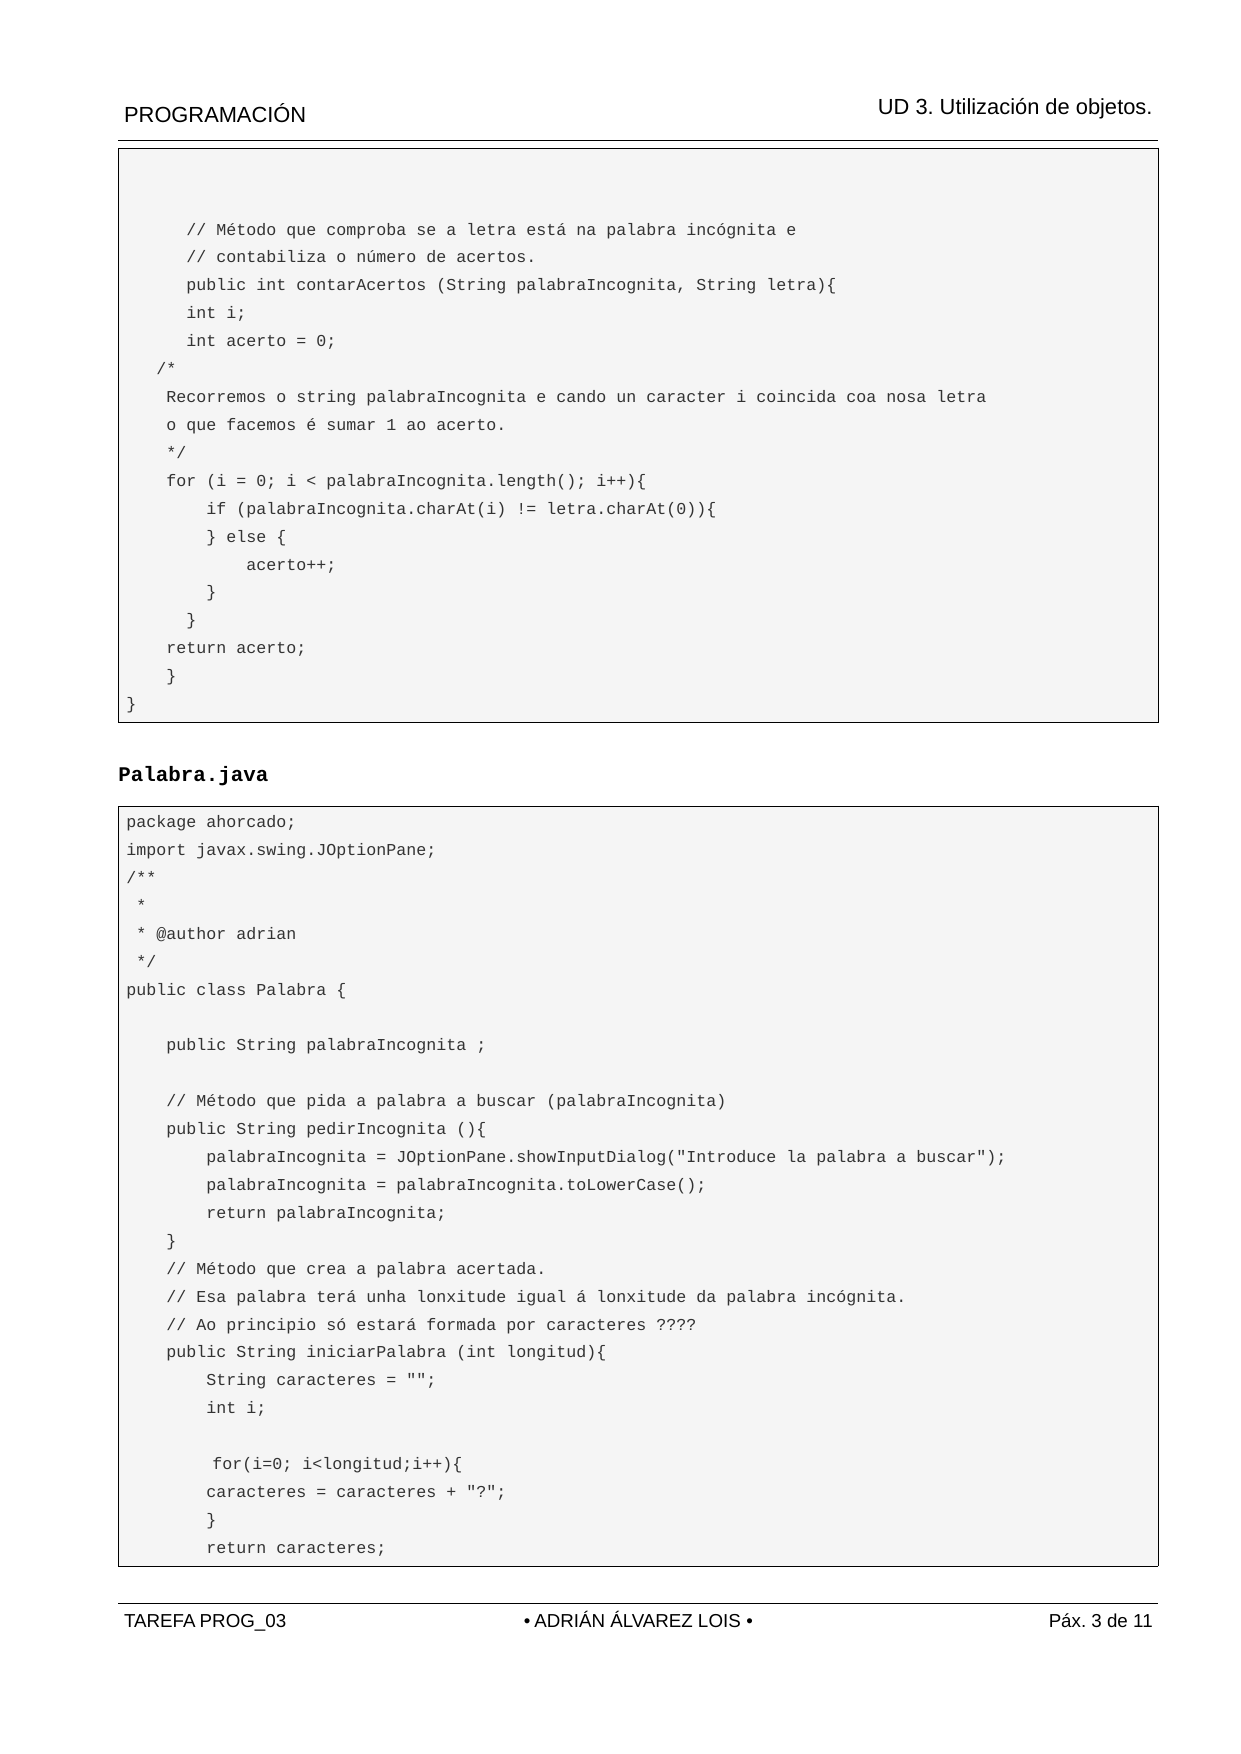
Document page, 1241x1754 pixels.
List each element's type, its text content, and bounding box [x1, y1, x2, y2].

text return acerto; [119, 632, 1158, 659]
text } [119, 688, 1158, 722]
text int acerto = 0; [119, 325, 1158, 352]
text // Esa palabra terá unha lonxitude igual á lonxitude da palabra incógnita. [119, 1280, 1158, 1307]
text public class Palabra { [119, 973, 1158, 1000]
text public String palabraIncognita ; [119, 1029, 1158, 1056]
text return caracteres; [119, 1531, 1158, 1566]
text palabraIncognita = JOptionPane.showInputDialog("Introduce la palabra a buscar"); [119, 1141, 1158, 1167]
text public int contarAcertos (String palabraIncognita, String letra){ [119, 269, 1158, 296]
text * [119, 889, 1158, 916]
text } else { [119, 520, 1158, 547]
text if (palabraIncognita.charAt(i) != letra.charAt(0)){ [119, 492, 1158, 519]
text } [119, 660, 1158, 687]
text /** [119, 861, 1158, 888]
text acerto++; [119, 548, 1158, 575]
text caracteres = caracteres + "?"; [119, 1476, 1158, 1502]
text } [119, 1503, 1158, 1530]
text o que facemos é sumar 1 ao acerto. [119, 408, 1158, 435]
text Recorremos o string palabraIncognita e cando un caracter i coincida coa nosa letra [119, 381, 1158, 407]
text return palabraIncognita; [119, 1196, 1158, 1223]
text Palabra.java [118, 732, 1158, 787]
text // Método que crea a palabra acertada. [119, 1252, 1158, 1279]
text */ [119, 945, 1158, 972]
text // contabiliza o número de acertos. [119, 241, 1158, 268]
text for (i = 0; i < palabraIncognita.length(); i++){ [119, 464, 1158, 491]
text /* [119, 353, 1158, 379]
text package ahorcado; [119, 807, 1158, 832]
text import javax.swing.JOptionPane; [119, 833, 1158, 860]
text * @author adrian [119, 917, 1158, 944]
text for(i=0; i<longitud;i++){ [119, 1448, 1158, 1474]
text palabraIncognita = palabraIncognita.toLowerCase(); [119, 1168, 1158, 1195]
text // Método que pida a palabra a buscar (palabraIncognita) [119, 1085, 1158, 1112]
text */ [119, 436, 1158, 463]
text } [119, 604, 1158, 631]
text } [119, 1224, 1158, 1251]
text int i; [119, 1392, 1158, 1419]
text String caracteres = ""; [119, 1364, 1158, 1391]
text // Ao principio só estará formada por caracteres ???? [119, 1308, 1158, 1335]
text public String pedirIncognita (){ [119, 1113, 1158, 1139]
text } [119, 576, 1158, 603]
text // Método que comproba se a letra está na palabra incógnita e [119, 213, 1158, 240]
text int i; [119, 297, 1158, 324]
text public String iniciarPalabra (int longitud){ [119, 1336, 1158, 1363]
